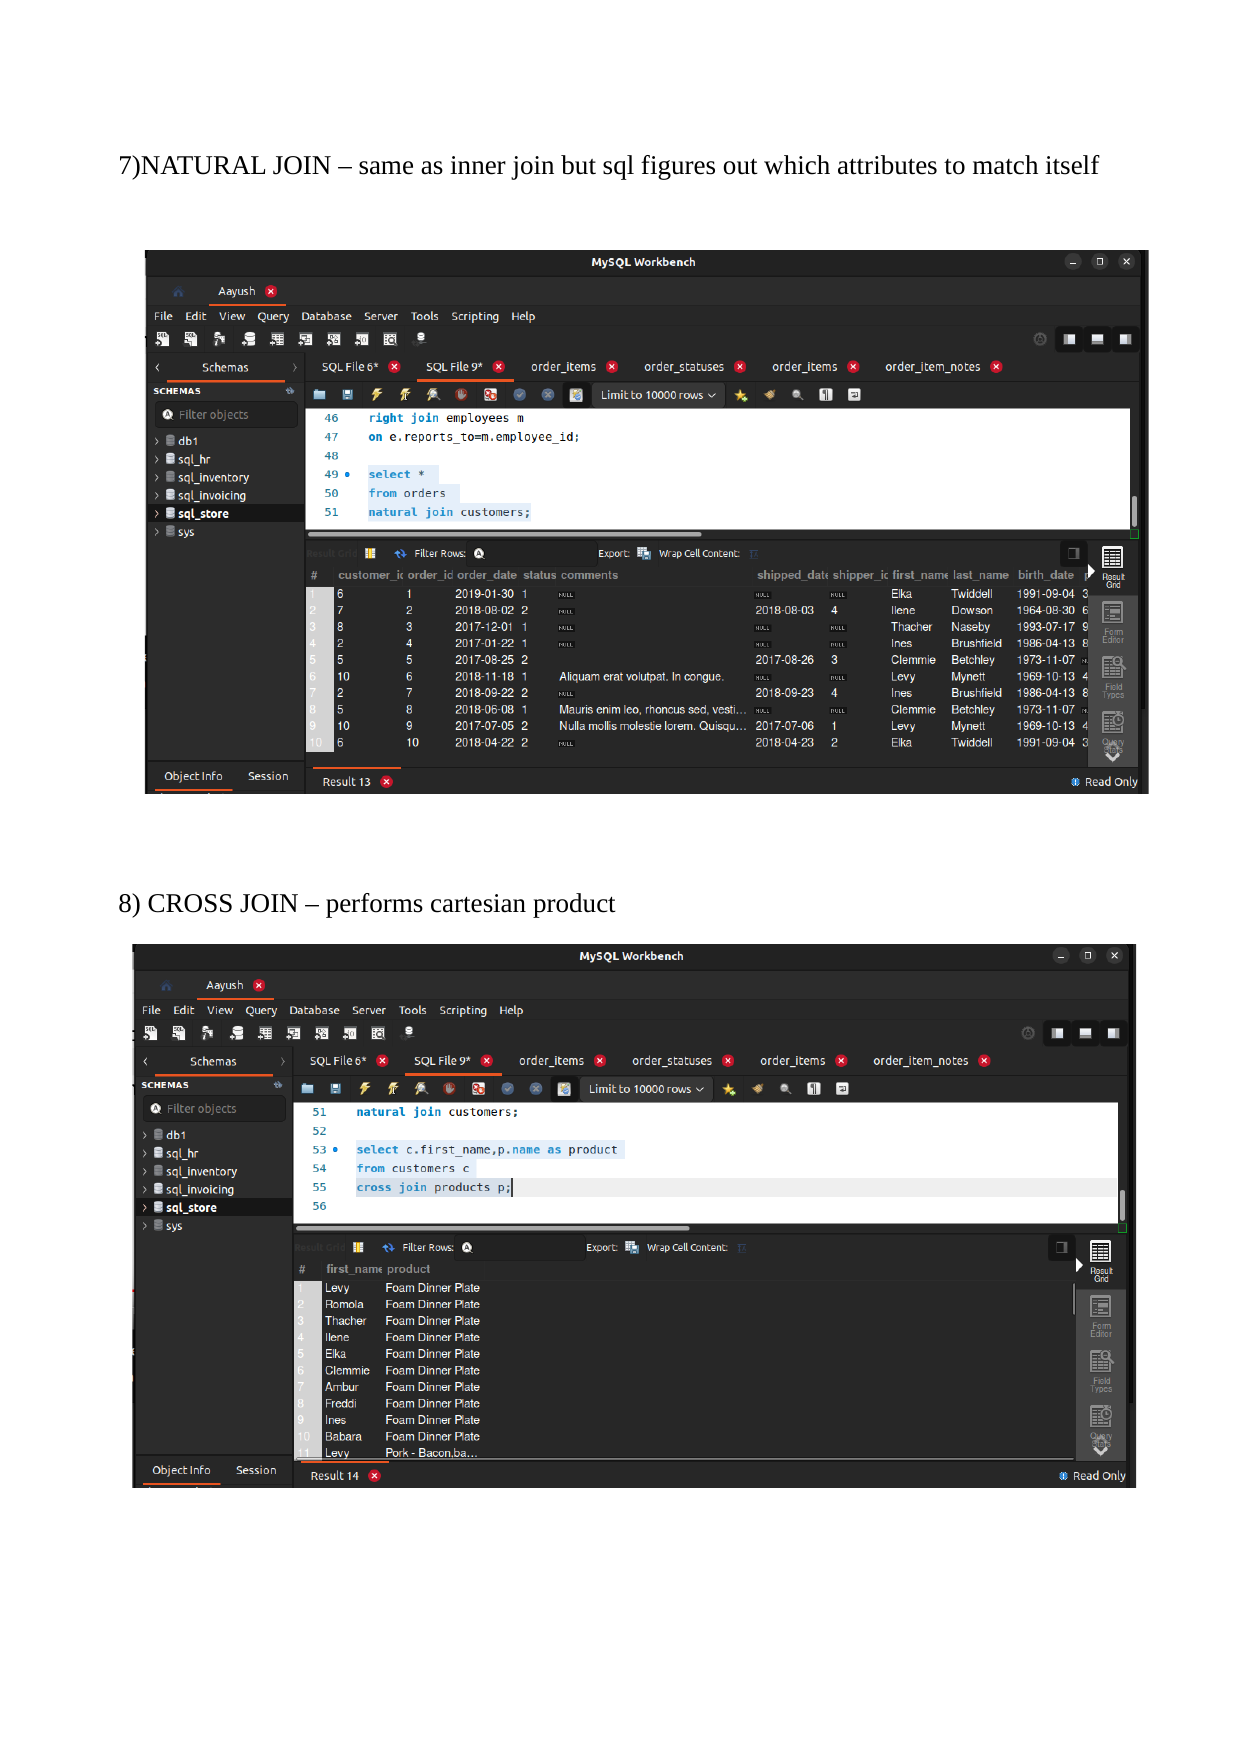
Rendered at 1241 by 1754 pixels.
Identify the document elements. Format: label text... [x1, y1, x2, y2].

text 7)NATURAL JOIN – same as inner join but sql figures out which attributes to match itself [118, 149, 1122, 180]
picture [144, 250, 1149, 794]
picture [132, 944, 1137, 1488]
text 8) CROSS JOIN – performs cartesian product [118, 887, 1122, 918]
